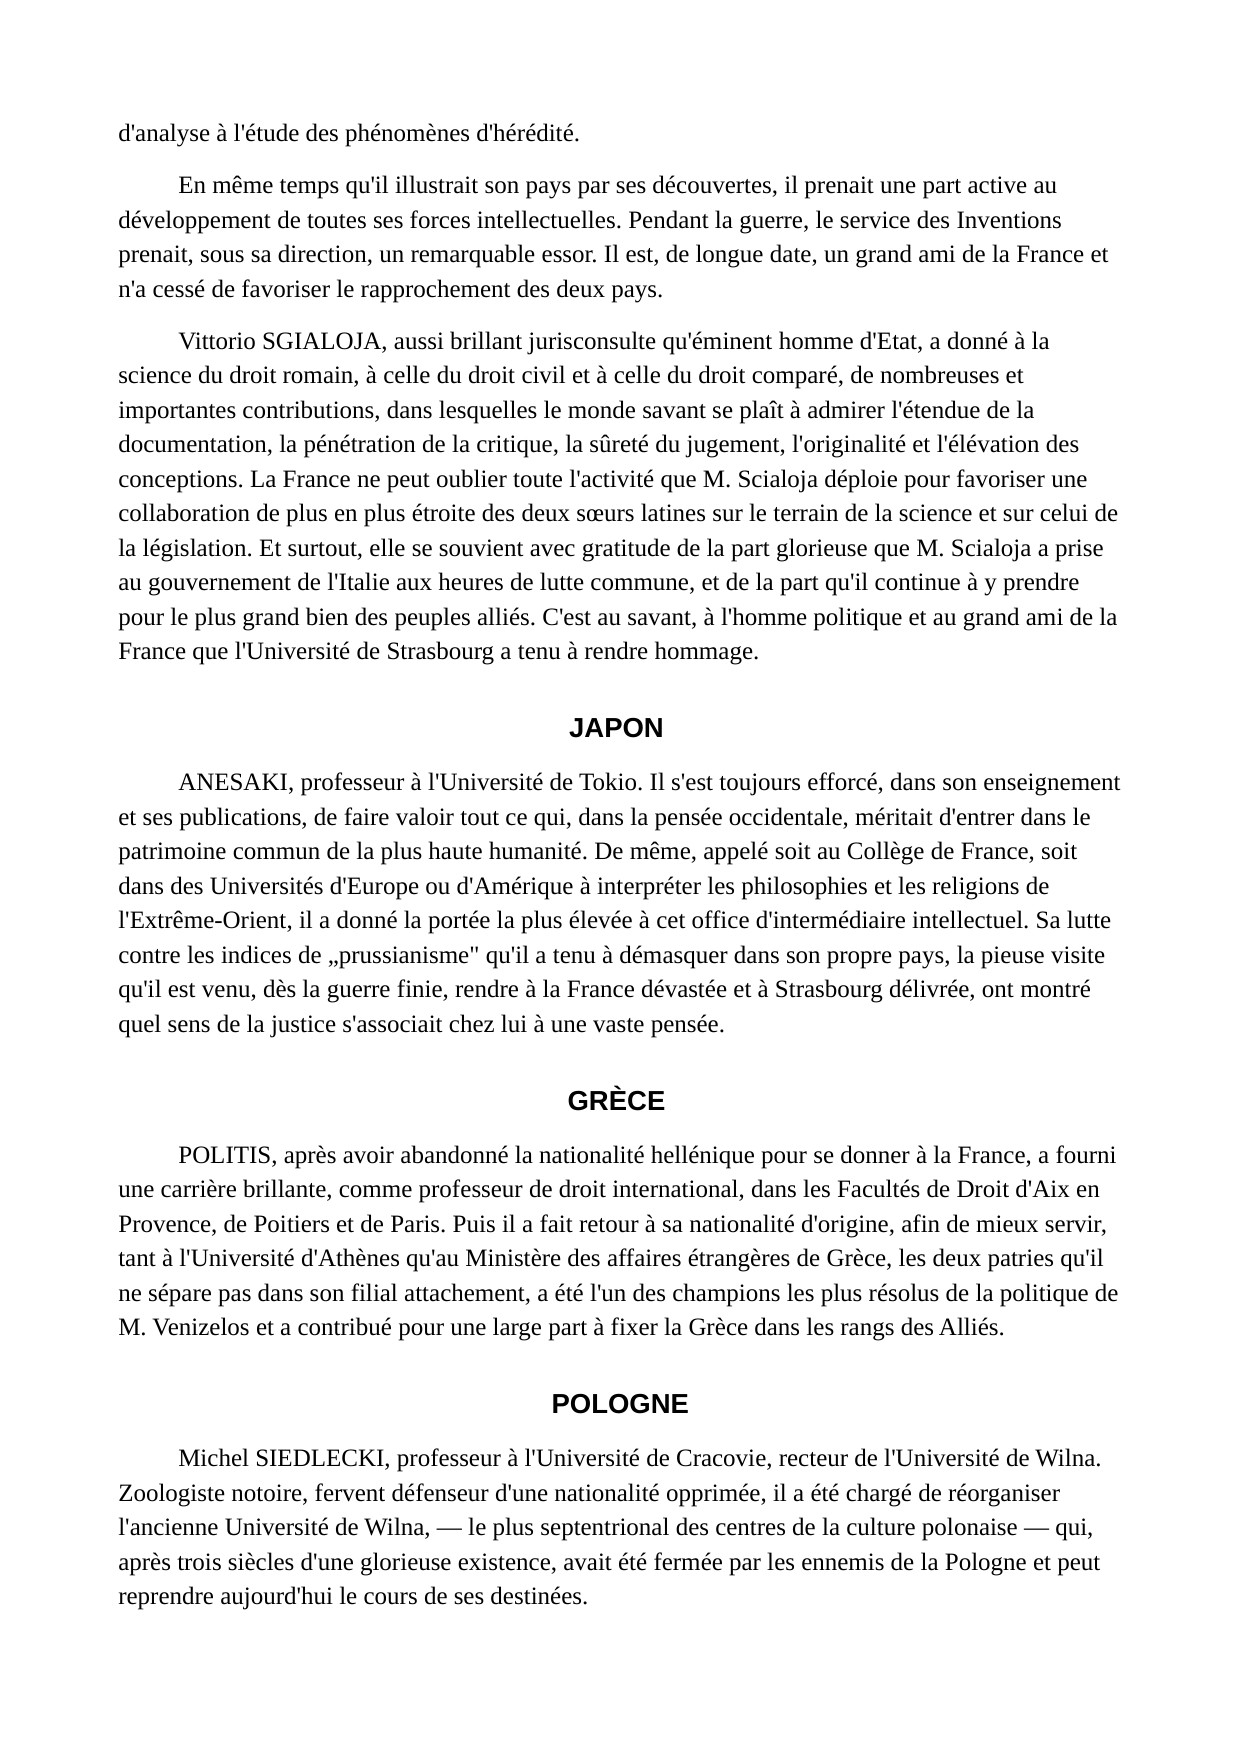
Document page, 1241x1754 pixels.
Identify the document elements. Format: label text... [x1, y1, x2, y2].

text En même temps qu'il illustrait son pays par ses découvertes, il prenait une part active au développement de toutes ses forces intellectuelles. Pendant la guerre, le service des Inventions prenait, sous sa direction, un remarquable essor. Il est, de longue date, un grand ami de la France et n'a cessé de favoriser le rapprochement des deux pays. [118, 170, 1122, 302]
subtitle POLOGNE [118, 1388, 1122, 1420]
text ANESAKI, professeur à l'Université de Tokio. Il s'est toujours efforcé, dans son enseignement et ses publications, de faire valoir tout ce qui, dans la pensée occidentale, méritait d'entrer dans le patrimoine commun de la plus haute humanité. De même, appelé soit au Collège de France, soit dans des Universités d'Europe ou d'Amérique à interpréter les philosophies et les religions de l'Extrême-Orient, il a donné la portée la plus élevée à cet office d'intermédiaire intellectuel. Sa lutte contre les indices de „prussianisme" qu'il a tenu à démasquer dans son propre pays, la pieuse visite qu'il est venu, dès la guerre finie, rendre à la France dévastée et à Strasbourg délivrée, ont montré quel sens de la justice s'associait chez lui à une vaste pensée. [118, 767, 1122, 1037]
text d'analyse à l'étude des phénomènes d'hérédité. [118, 118, 1122, 147]
text Vittorio SGIALOJA, aussi brillant jurisconsulte qu'éminent homme d'Etat, a donné à la science du droit romain, à celle du droit civil et à celle du droit comparé, de nombreuses et importantes contributions, dans lesquelles le monde savant se plaît à admirer l'étendue de la documentation, la pénétration de la critique, la sûreté du jugement, l'originalité et l'élévation des conceptions. La France ne peut oublier toute l'activité que M. Scialoja déploie pour favoriser une collaboration de plus en plus étroite des deux sœurs latines sur le terrain de la science et sur celui de la législation. Et surtout, elle se souvient avec gratitude de la part glorieuse que M. Scialoja a prise au gouvernement de l'Italie aux heures de lutte commune, et de la part qu'il continue à y prendre pour le plus grand bien des peuples alliés. C'est au savant, à l'homme politique et au grand ami de la France que l'Université de Strasbourg a tenu à rendre hommage. [118, 326, 1122, 665]
subtitle JAPON [118, 712, 1122, 744]
subtitle GRÈCE [118, 1084, 1122, 1116]
text POLITIS, après avoir abandonné la nationalité hellénique pour se donner à la France, a fourni une carrière brillante, comme professeur de droit international, dans les Facultés de Droit d'Aix en Provence, de Poitiers et de Paris. Puis il a fait retour à sa nationalité d'origine, afin de mieux servir, tant à l'Université d'Athènes qu'au Ministère des affaires étrangères de Grèce, les deux patries qu'il ne sépare pas dans son filial attachement, a été l'un des champions les plus résolus de la politique de M. Venizelos et a contribué pour une large part à fixer la Grèce dans les rangs des Alliés. [118, 1140, 1122, 1341]
text Michel SIEDLECKI, professeur à l'Université de Cracovie, recteur de l'Université de Wilna. Zoologiste notoire, fervent défenseur d'une nationalité opprimée, il a été chargé de réorganiser l'ancienne Université de Wilna, — le plus septentrional des centres de la culture polonaise — qui, après trois siècles d'une glorieuse existence, avait été fermée par les ennemis de la Pologne et peut reprendre aujourd'hui le cours de ses destinées. [118, 1443, 1122, 1610]
